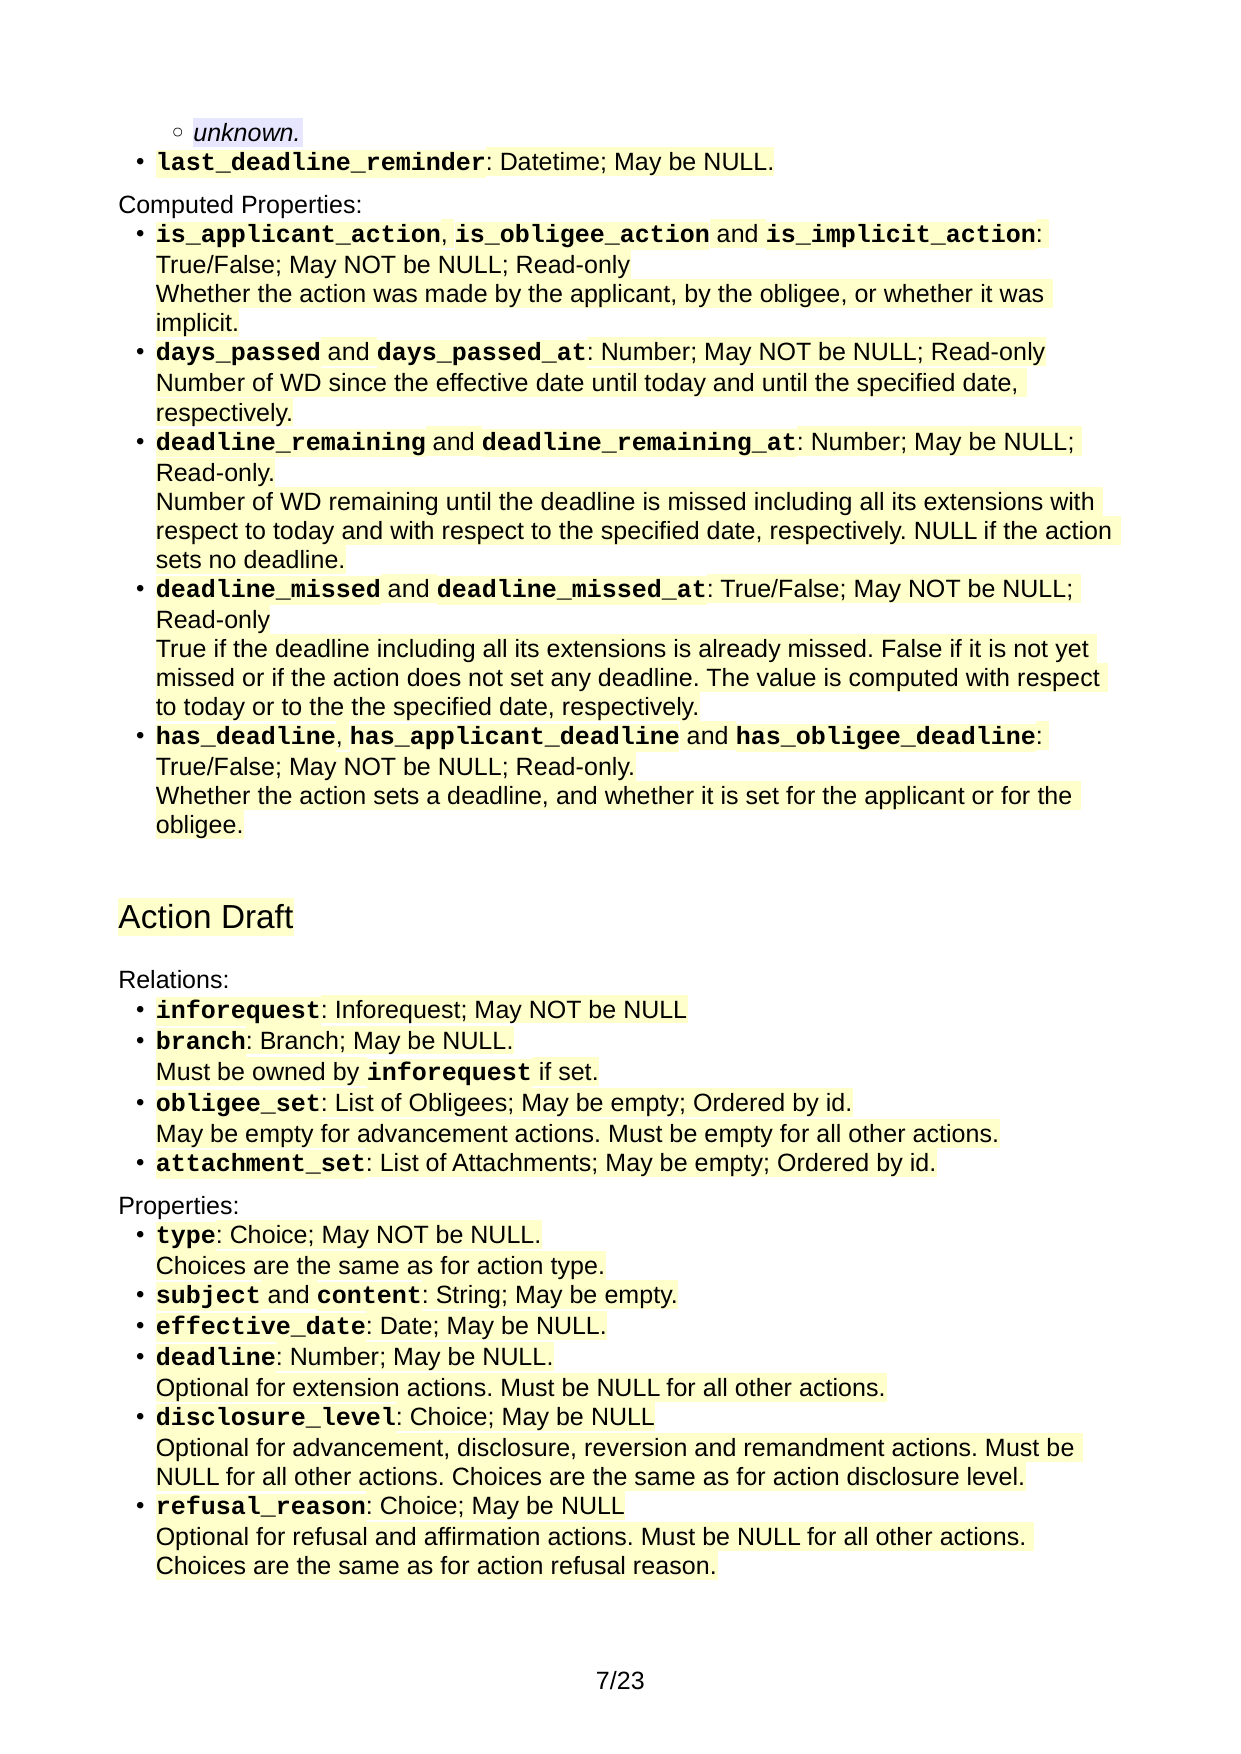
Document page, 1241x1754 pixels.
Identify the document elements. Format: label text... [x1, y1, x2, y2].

list unknown. [168, 118, 193, 147]
text Properties: [118, 1191, 1122, 1219]
list attachment_set: List of Attachments; May be empty; Ordered by id. [136, 1148, 366, 1179]
list obligee_set: List of Obligees; May be empty; Ordered by id. May be empty for advancement actions. Must be empty for all other actions. [136, 1088, 321, 1148]
list has_deadline, has_applicant_deadline and has_obligee_deadline: True/False; May NOT be NULL; Read-only. Whether the action sets a deadline, and whether it is set for the applicant or for the obligee. [244, 721, 1122, 839]
list is_applicant_action, is_obligee_action and is_implicit_action: True/False; May NOT be NULL; Read-only Whether the action was made by the applicant, by the obligee, or whether it was implicit. [136, 219, 441, 337]
list subject and content: String; May be empty. [422, 1280, 1122, 1311]
list disclosure_level: Choice; May be NULL Optional for advancement, disclosure, reversion and remandment actions. Must be NULL for all other actions. Choices are the same as for action disclosure level. [136, 1402, 396, 1491]
list is_applicant_action, is_obligee_action and is_implicit_action: True/False; May NOT be NULL; Read-only Whether the action was made by the applicant, by the obligee, or whether it was implicit. [239, 219, 1122, 337]
list type: Choice; May NOT be NULL. Choices are the same as for action type. [136, 1219, 1122, 1280]
subtitle Action Draft [118, 897, 1122, 936]
list branch: Branch; May be NULL. Must be owned by inforequest if set. [136, 1026, 367, 1088]
list deadline_missed and deadline_missed_at: True/False; May NOT be NULL; Read-only True if the deadline including all its extensions is already missed. False if it is not yet missed or if the action does not set any deadline. The value is computed with respect to today or to the the specified date, respectively. [270, 574, 1122, 721]
list inforequest: Inforequest; May NOT be NULL [136, 994, 1122, 1026]
list disclosure_level: Choice; May be NULL Optional for advancement, disclosure, reversion and remandment actions. Must be NULL for all other actions. Choices are the same as for action disclosure level. [396, 1402, 1122, 1491]
list attachment_set: List of Attachments; May be empty; Ordered by id. [366, 1148, 1122, 1179]
list unknown. [303, 118, 1122, 147]
list days_passed and days_passed_at: Number; May NOT be NULL; Read-only Number of WD since the effective date until today and until the specified date, respectively. [136, 337, 1122, 426]
list deadline: Number; May be NULL. Optional for extension actions. Must be NULL for all other actions. [136, 1342, 276, 1402]
list deadline: Number; May be NULL. Optional for extension actions. Must be NULL for all other actions. [276, 1342, 1122, 1402]
list last_deadline_reminder: Datetime; May be NULL. [136, 147, 486, 178]
list effective_date: Date; May be NULL. [366, 1311, 1122, 1342]
text Computed Properties: [118, 190, 1122, 219]
list deadline_missed and deadline_missed_at: True/False; May NOT be NULL; Read-only True if the deadline including all its extensions is already missed. False if it is not yet missed or if the action does not set any deadline. The value is computed with respect to today or to the the specified date, respectively. [136, 574, 381, 721]
list subject and content: String; May be empty. [136, 1280, 261, 1311]
list has_deadline, has_applicant_deadline and has_obligee_deadline: True/False; May NOT be NULL; Read-only. Whether the action sets a deadline, and whether it is set for the applicant or for the obligee. [136, 721, 336, 839]
list effective_date: Date; May be NULL. [136, 1311, 366, 1342]
list last_deadline_reminder: Datetime; May be NULL. [486, 147, 1122, 178]
list refusal_reason: Choice; May be NULL Optional for refusal and affirmation actions. Must be NULL for all other actions. Choices are the same as for action refusal reason. [366, 1491, 1122, 1580]
list deadline_remaining and deadline_remaining_at: Number; May be NULL; Read-only. Number of WD remaining until the deadline is missed including all its extensions with respect to today and with respect to the specified date, respectively. NULL if the action sets no deadline. [136, 426, 1122, 574]
list obligee_set: List of Obligees; May be empty; Ordered by id. May be empty for advancement actions. Must be empty for all other actions. [321, 1088, 1122, 1148]
list branch: Branch; May be NULL. Must be owned by inforequest if set. [246, 1026, 1122, 1088]
text Relations: [118, 965, 1122, 994]
list refusal_reason: Choice; May be NULL Optional for refusal and affirmation actions. Must be NULL for all other actions. Choices are the same as for action refusal reason. [136, 1491, 366, 1580]
